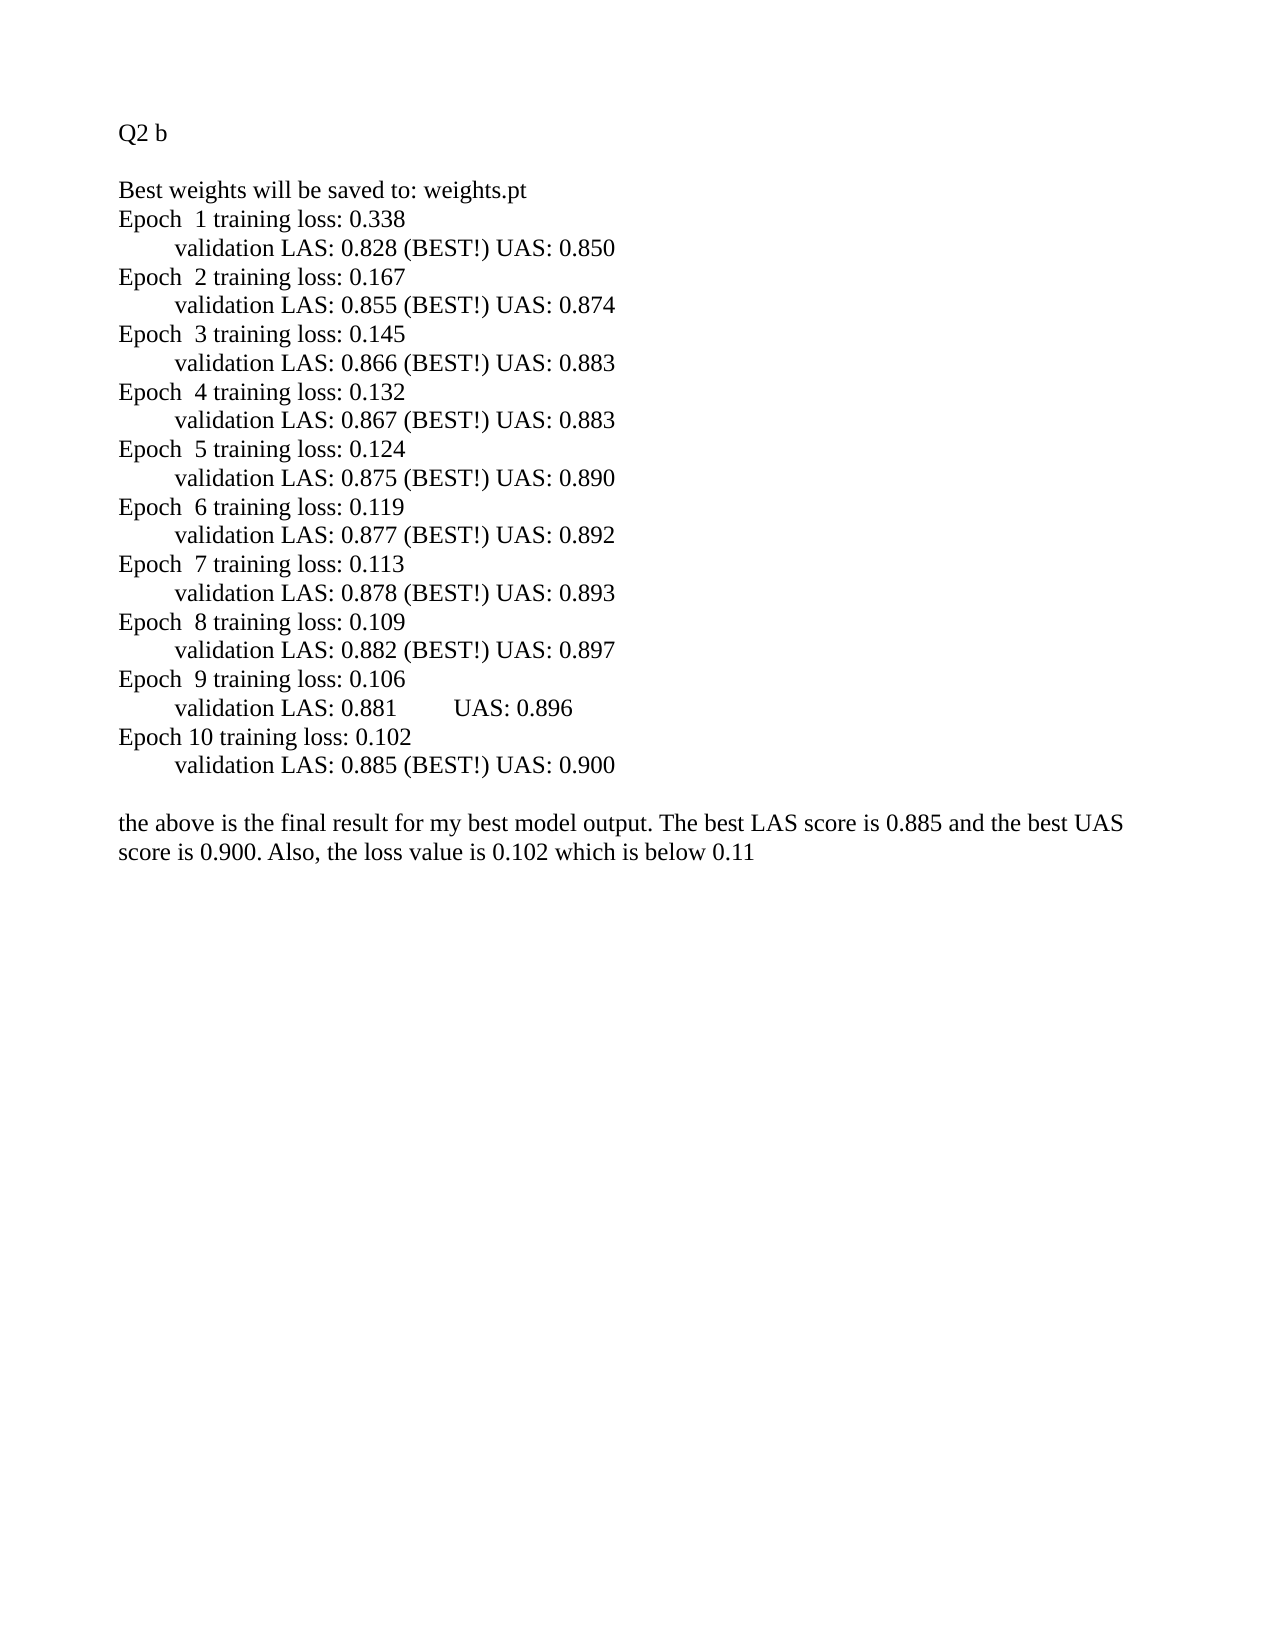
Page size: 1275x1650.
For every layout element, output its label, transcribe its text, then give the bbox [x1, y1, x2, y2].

text validation LAS: 0.875 (BEST!) UAS: 0.890 [118, 463, 1157, 492]
text validation LAS: 0.885 (BEST!) UAS: 0.900 [118, 751, 1157, 779]
text Epoch 7 training loss: 0.113 [118, 549, 1157, 578]
text Epoch 5 training loss: 0.124 [118, 434, 1157, 463]
text validation LAS: 0.882 (BEST!) UAS: 0.897 [118, 636, 1157, 664]
text the above is the final result for my best model output. The best LAS score is 0.885 and the best UAS score is 0.900. Also, the loss value is 0.102 which is below 0.11 [118, 808, 1157, 866]
text validation LAS: 0.867 (BEST!) UAS: 0.883 [118, 406, 1157, 434]
text Epoch 4 training loss: 0.132 [118, 377, 1157, 406]
text Epoch 1 training loss: 0.338 [118, 204, 1157, 233]
text Epoch 9 training loss: 0.106 [118, 664, 1157, 693]
text Epoch 2 training loss: 0.167 [118, 262, 1157, 291]
text Epoch 3 training loss: 0.145 [118, 319, 1157, 348]
text Q2 b [118, 118, 1157, 147]
text Epoch 6 training loss: 0.119 [118, 492, 1157, 521]
text validation LAS: 0.877 (BEST!) UAS: 0.892 [118, 521, 1157, 549]
text validation LAS: 0.878 (BEST!) UAS: 0.893 [118, 578, 1157, 607]
text validation LAS: 0.866 (BEST!) UAS: 0.883 [118, 348, 1157, 377]
text validation LAS: 0.855 (BEST!) UAS: 0.874 [118, 291, 1157, 319]
text validation LAS: 0.828 (BEST!) UAS: 0.850 [118, 233, 1157, 262]
text Epoch 10 training loss: 0.102 [118, 722, 1157, 751]
text Best weights will be saved to: weights.pt [118, 176, 1157, 204]
text Epoch 8 training loss: 0.109 [118, 607, 1157, 636]
text validation LAS: 0.881 UAS: 0.896 [118, 693, 1157, 722]
